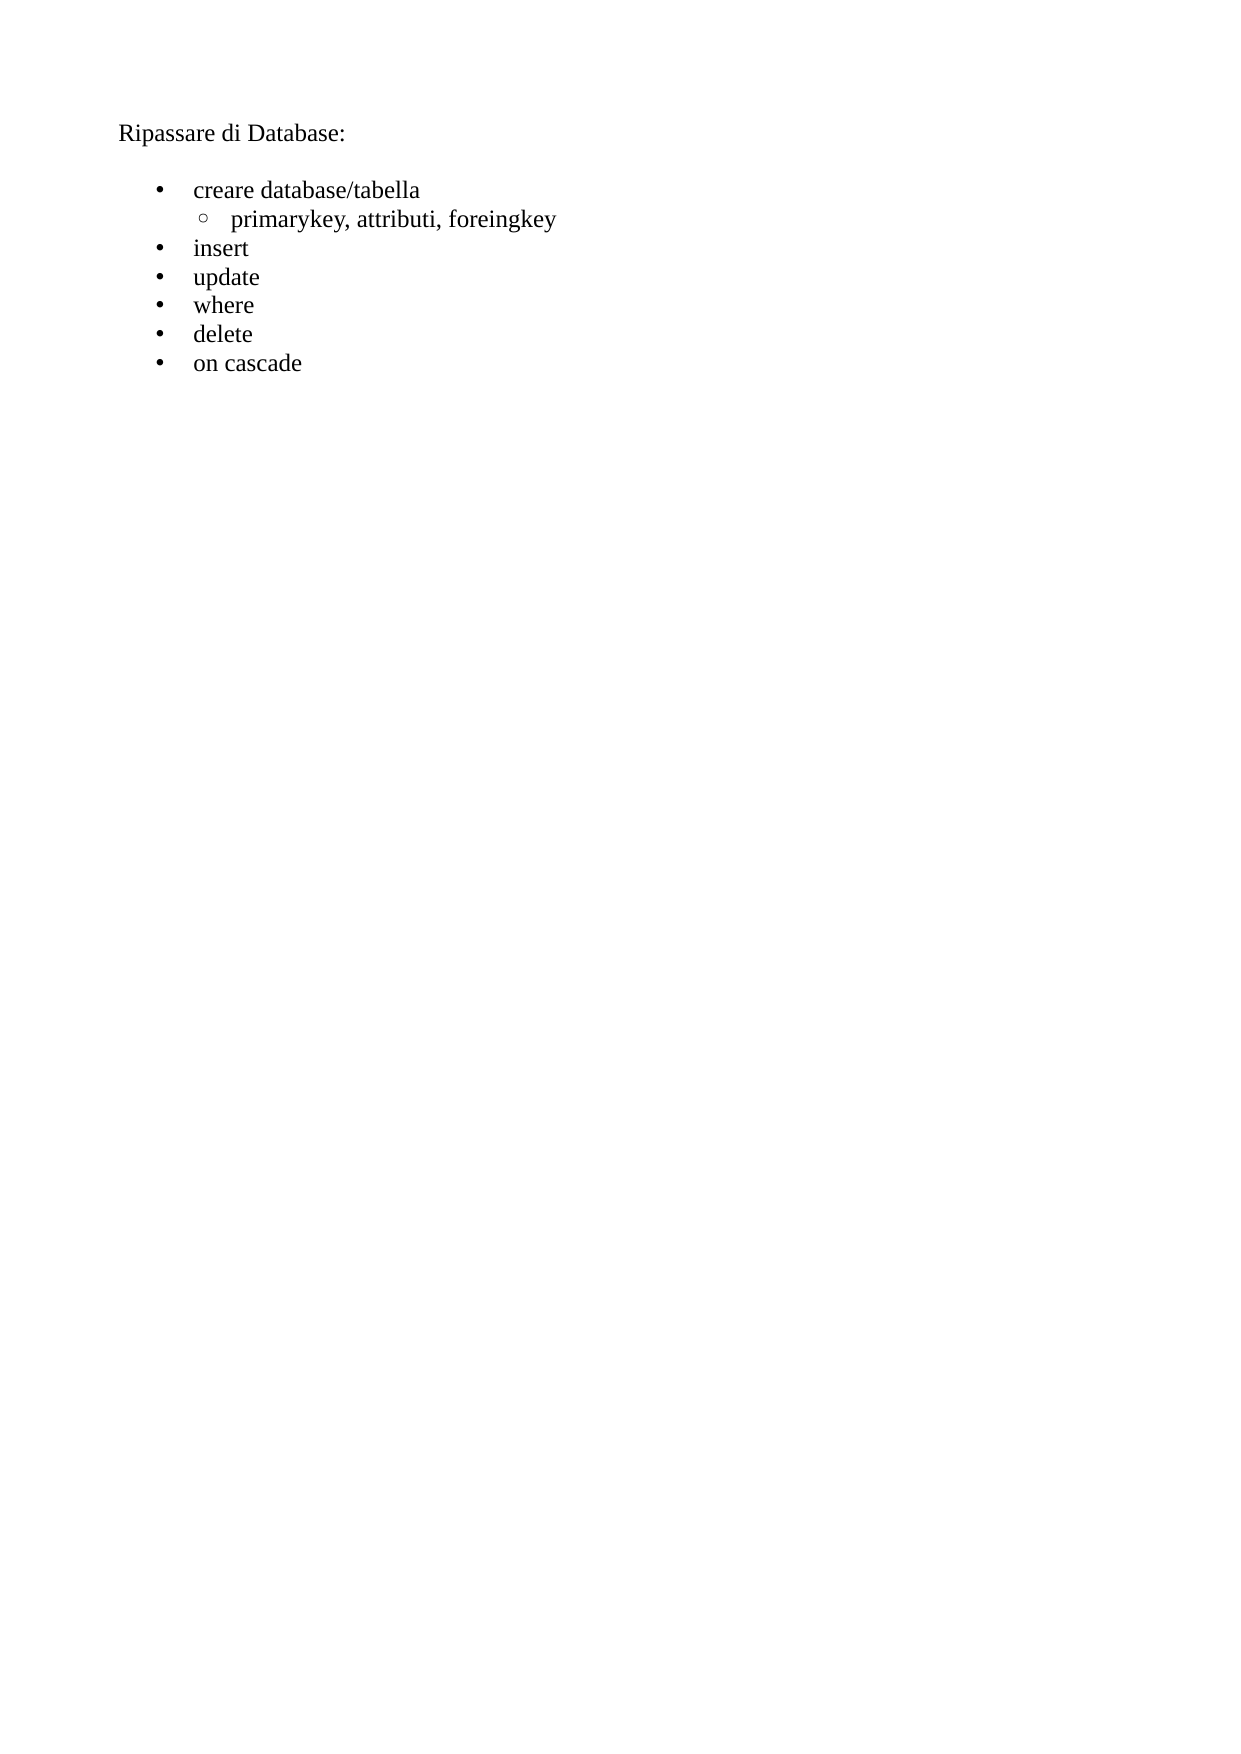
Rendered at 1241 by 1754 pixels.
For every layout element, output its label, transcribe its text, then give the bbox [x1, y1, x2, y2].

list creare database/tabella [156, 176, 1122, 204]
list insert [156, 233, 1122, 262]
list on cascade [156, 348, 1122, 377]
list primarykey, attributi, foreingkey [193, 204, 1122, 233]
list where [156, 291, 1122, 319]
list update [156, 262, 1122, 291]
text Ripassare di Database: [118, 118, 1122, 147]
list delete [156, 319, 1122, 348]
